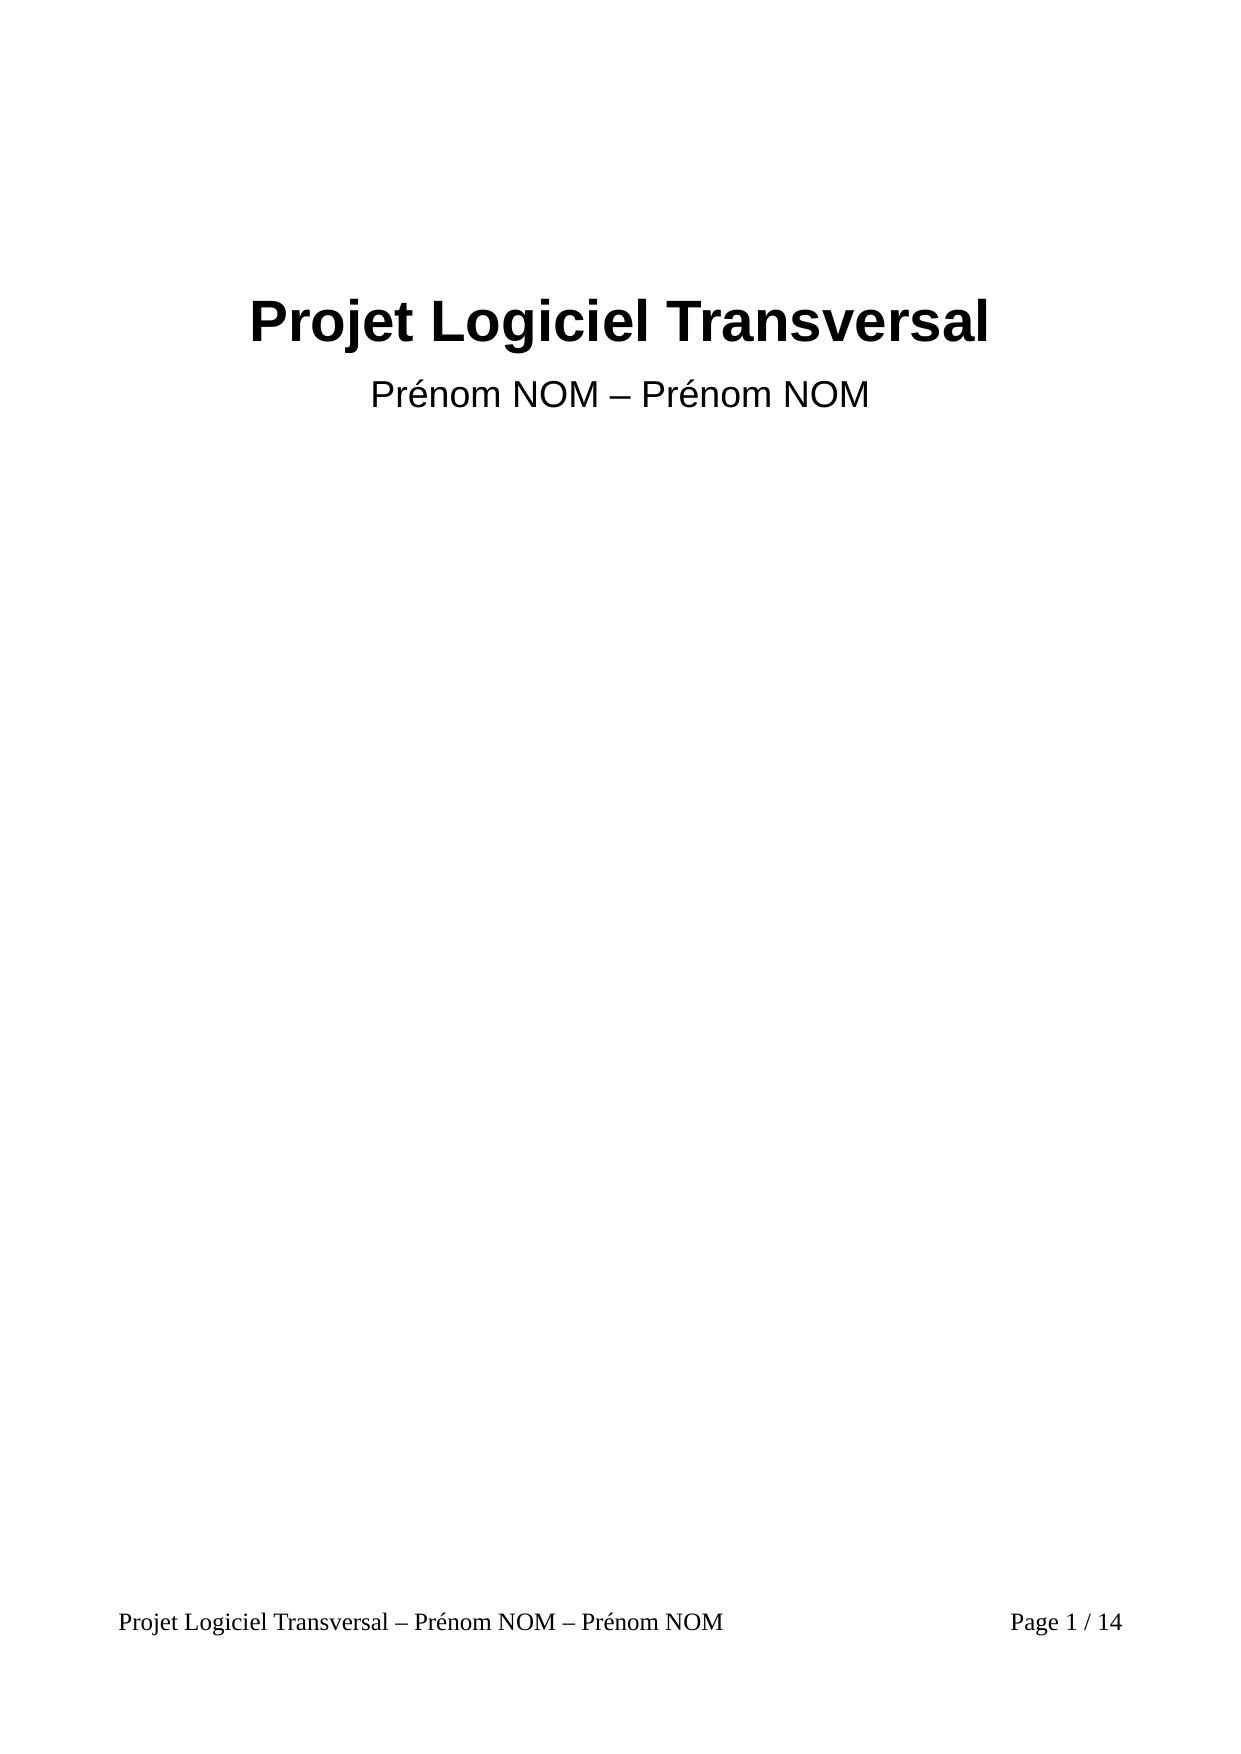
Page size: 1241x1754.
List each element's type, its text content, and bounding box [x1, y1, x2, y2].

title Projet Logiciel Transversal [118, 287, 1122, 354]
subtitle Prénom NOM – Prénom NOM [118, 373, 1122, 416]
